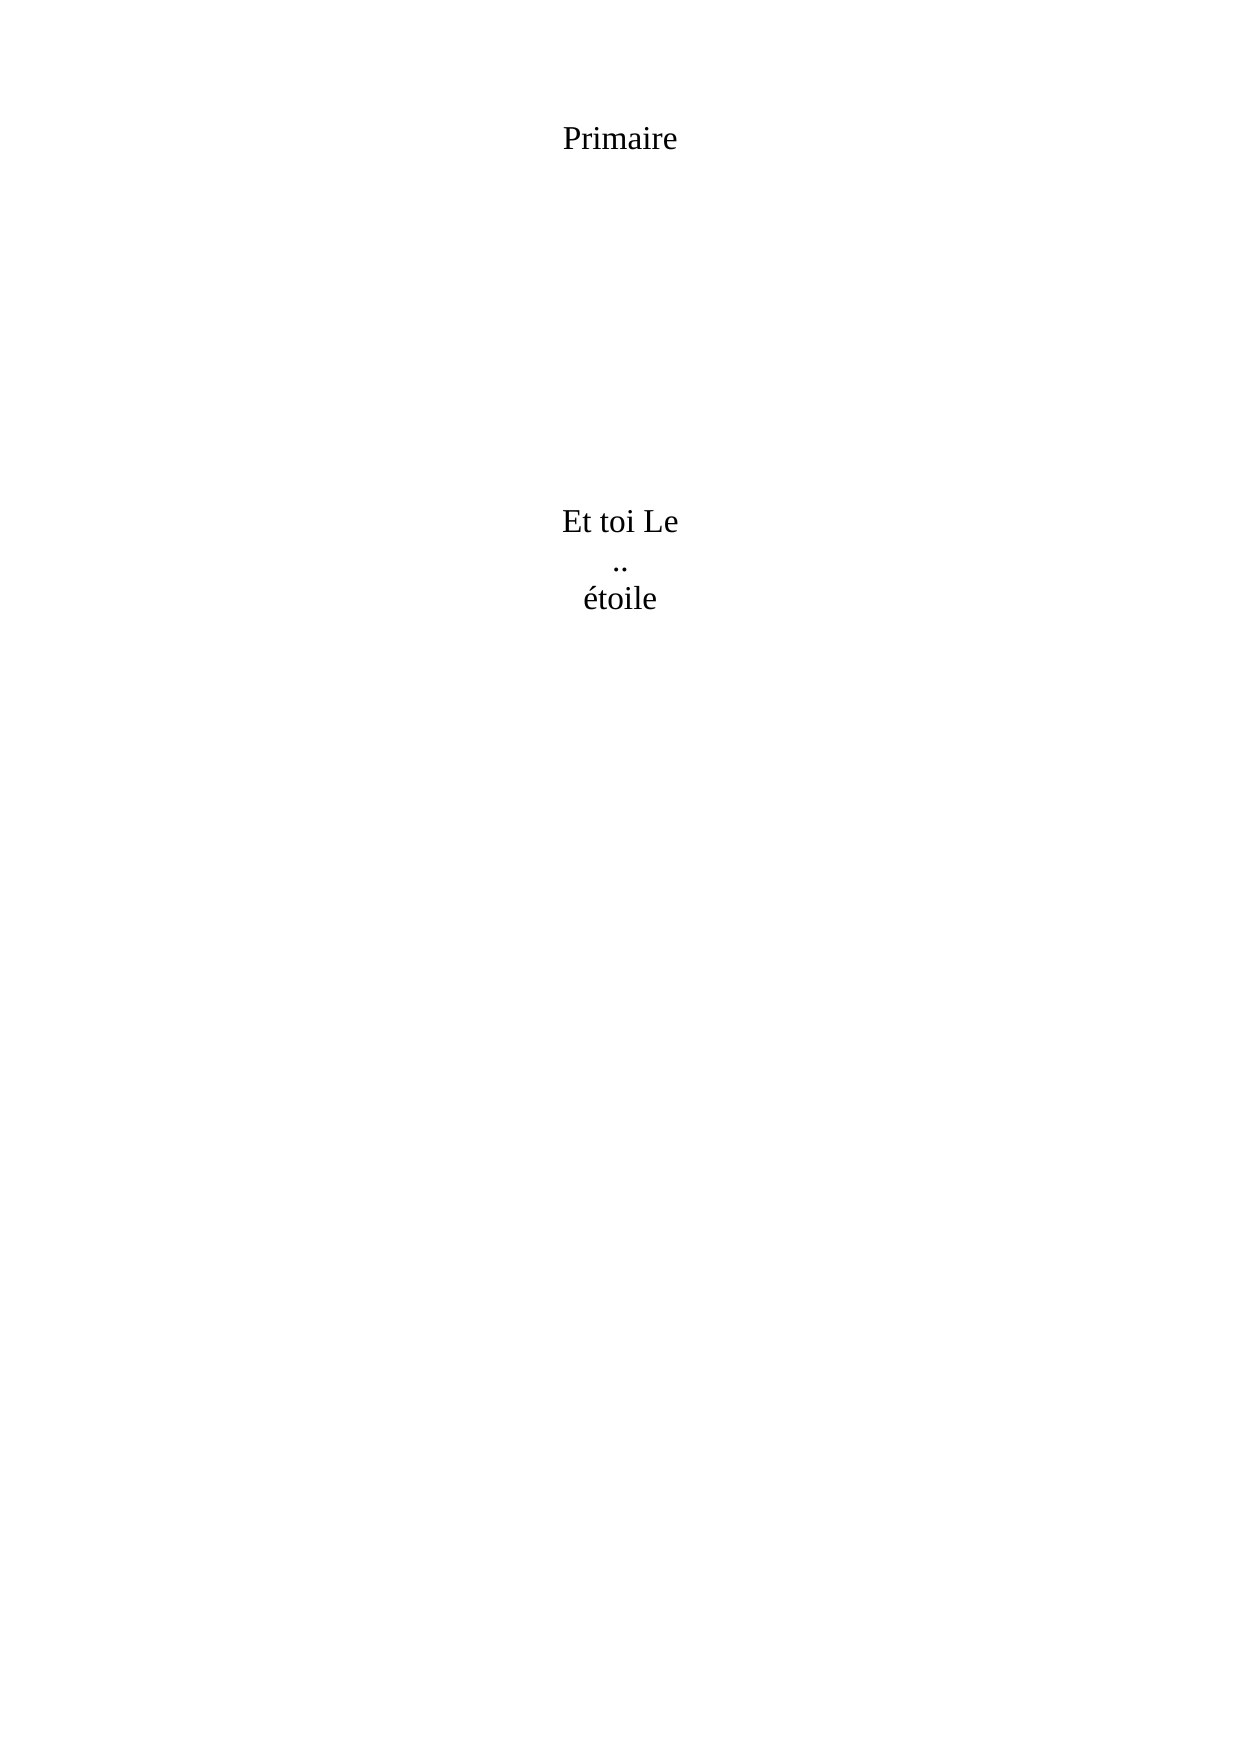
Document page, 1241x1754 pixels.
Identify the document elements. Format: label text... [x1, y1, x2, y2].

text Et toi Le [118, 501, 1122, 540]
text .. [118, 540, 1122, 578]
text étoile [118, 578, 1122, 616]
text Primaire [118, 118, 1122, 156]
